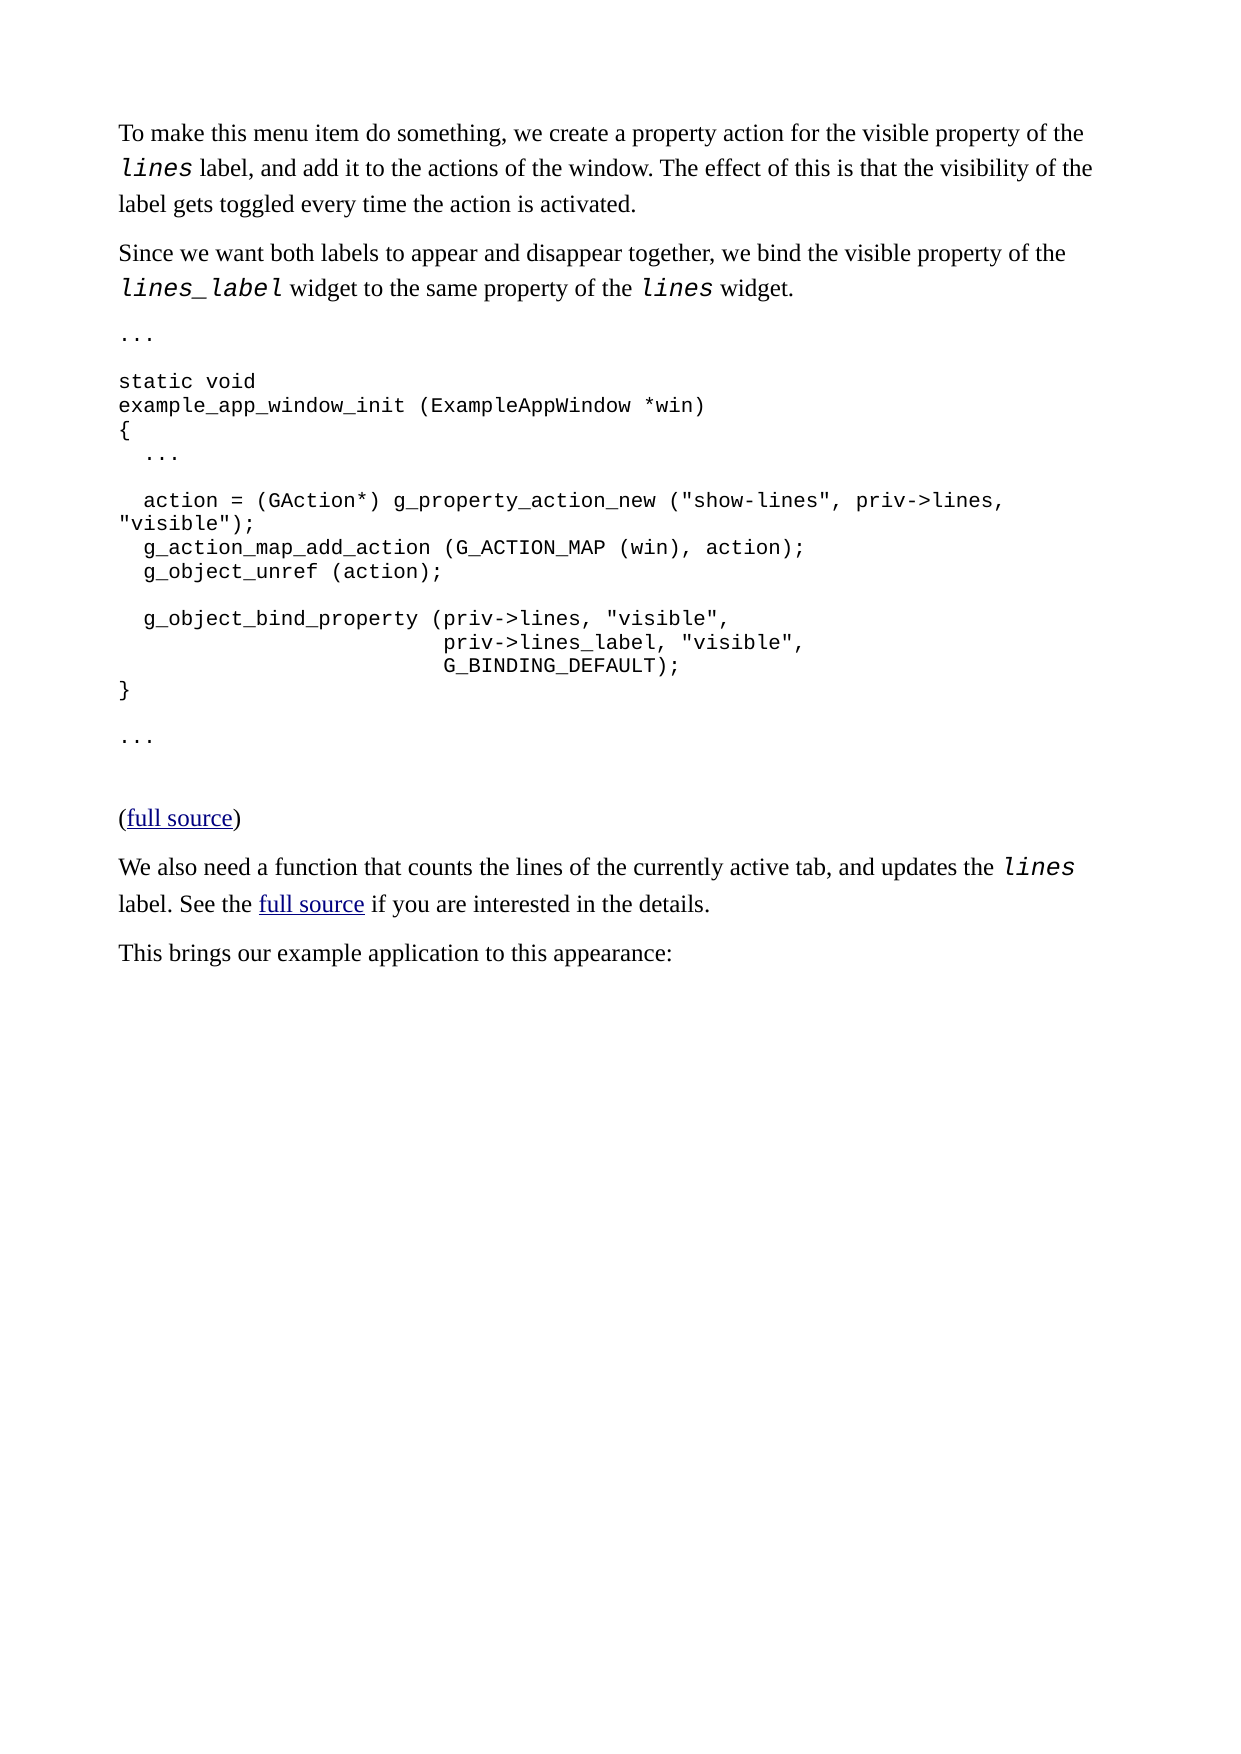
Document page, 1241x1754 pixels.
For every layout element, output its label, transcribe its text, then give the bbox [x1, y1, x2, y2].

text ... [118, 726, 1122, 750]
text To make this menu item do something, we create a property action for the visible property of the lines label, and add it to the actions of the window. The effect of this is that the visibility of the label gets toggled every time the action is activated. [118, 118, 1122, 218]
text ... [118, 442, 1122, 466]
text action = (GAction*) g_property_action_new ("show-lines", priv->lines, "visible"); [118, 490, 1122, 537]
text static void [118, 372, 1122, 395]
text Since we want both labels to appear and disappear together, we bind the visible property of the lines_label widget to the same property of the lines widget. [118, 238, 1122, 303]
text We also need a function that counts the lines of the currently active tab, and updates the lines label. See the full source if you are interested in the details. [118, 852, 1122, 917]
text G_BINDING_DEFAULT); [118, 655, 1122, 679]
text { [118, 419, 1122, 442]
text g_action_map_add_action (G_ACTION_MAP (win), action); [118, 537, 1122, 561]
text example_app_window_init (ExampleAppWindow *win) [118, 395, 1122, 419]
text ... [118, 324, 1122, 348]
text g_object_bind_property (priv->lines, "visible", [118, 608, 1122, 632]
text } [118, 679, 1122, 703]
text priv->lines_label, "visible", [118, 632, 1122, 655]
text g_object_unref (action); [118, 561, 1122, 584]
text This brings our example application to this appearance: [118, 938, 1122, 966]
text (full source) [118, 803, 1122, 832]
